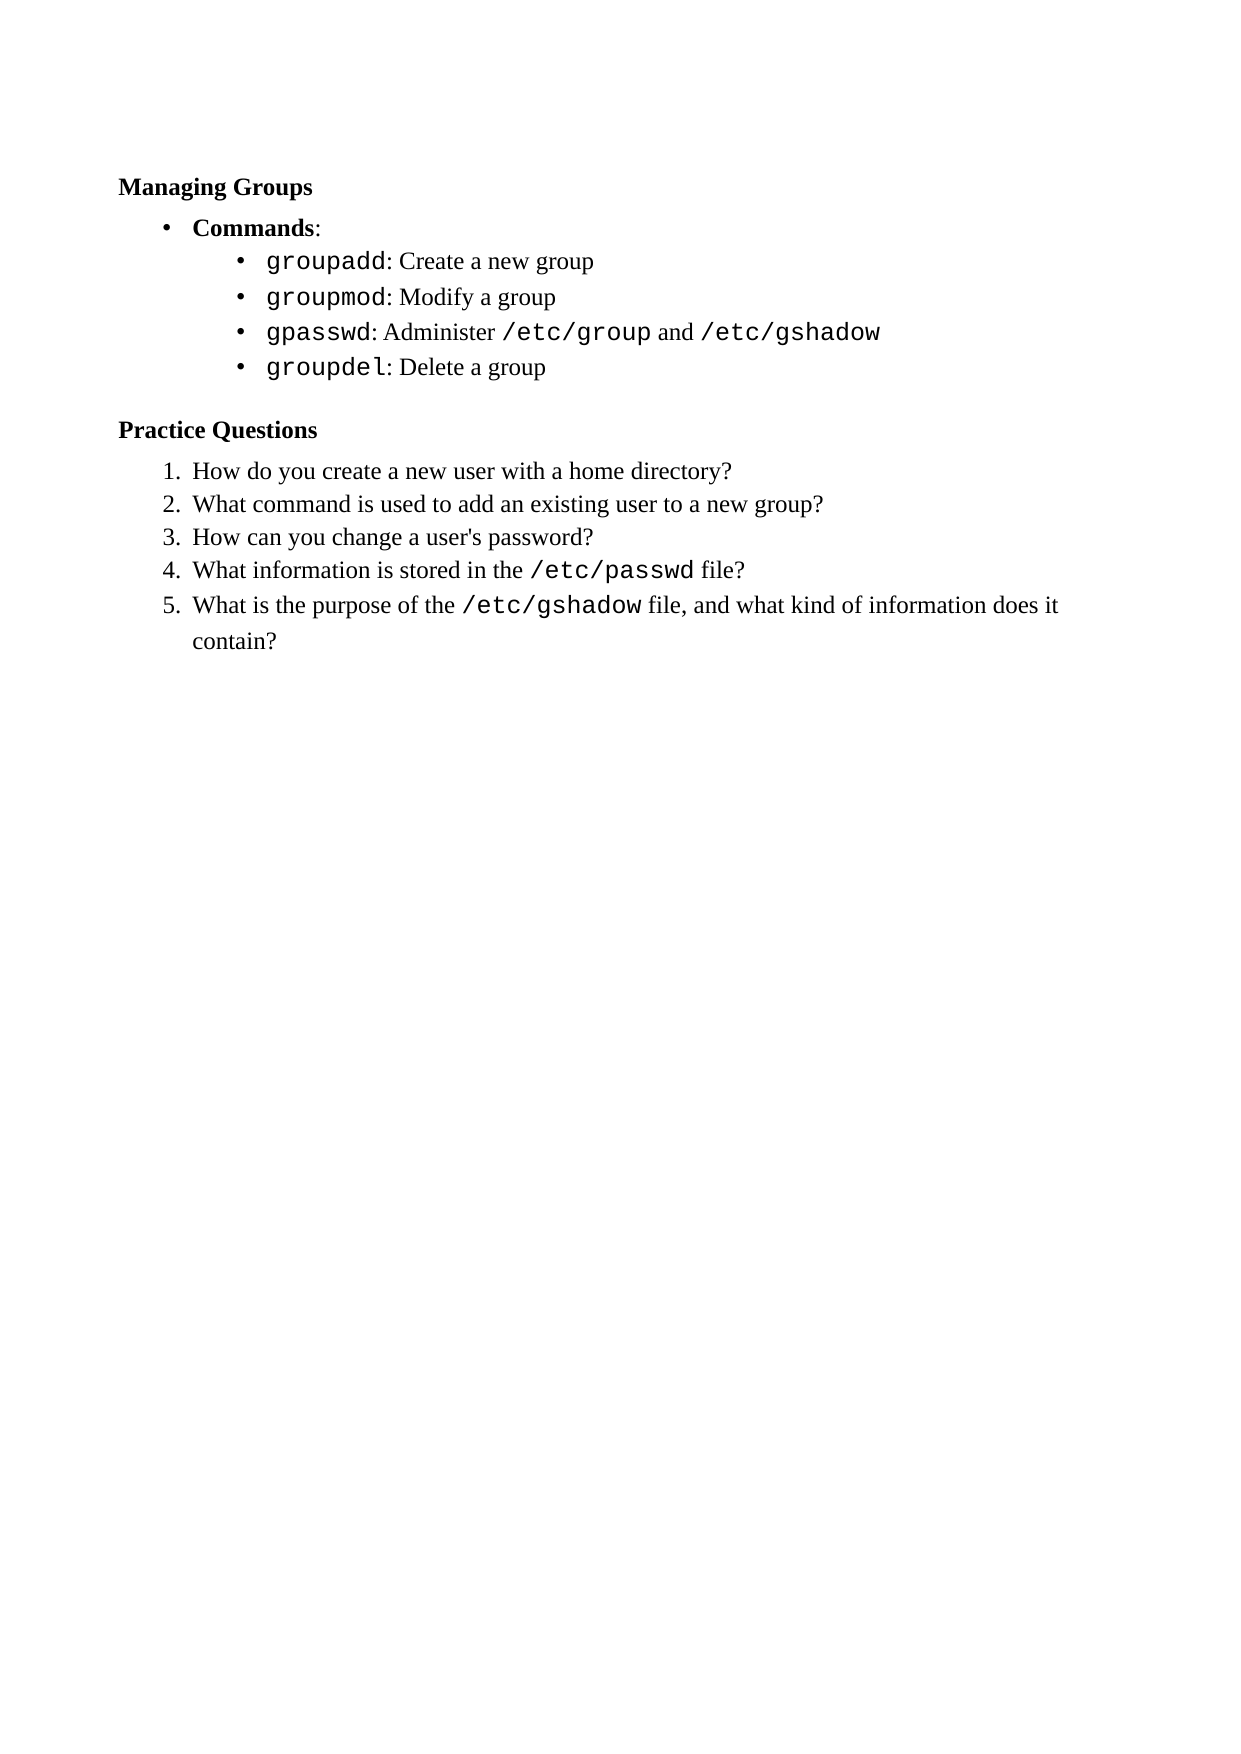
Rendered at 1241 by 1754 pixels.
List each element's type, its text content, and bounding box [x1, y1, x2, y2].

subtitle Managing Groups [118, 172, 1122, 201]
subtitle Practice Questions [118, 415, 1122, 444]
list groupmod: Modify a group [236, 282, 1122, 312]
list How do you create a new user with a home directory? [162, 456, 1122, 485]
list gpasswd: Administer /etc/group and /etc/gshadow [236, 317, 1122, 348]
list groupadd: Create a new group [236, 246, 1122, 277]
list What information is stored in the /etc/passwd file? [162, 555, 1122, 586]
list How can you change a user's password? [162, 522, 1122, 551]
list Commands: [162, 213, 1122, 242]
list What is the purpose of the /etc/gshadow file, and what kind of information does it contain? [162, 591, 1122, 654]
list What command is used to add an existing user to a new group? [162, 489, 1122, 518]
list groupdel: Delete a group [236, 352, 1122, 383]
